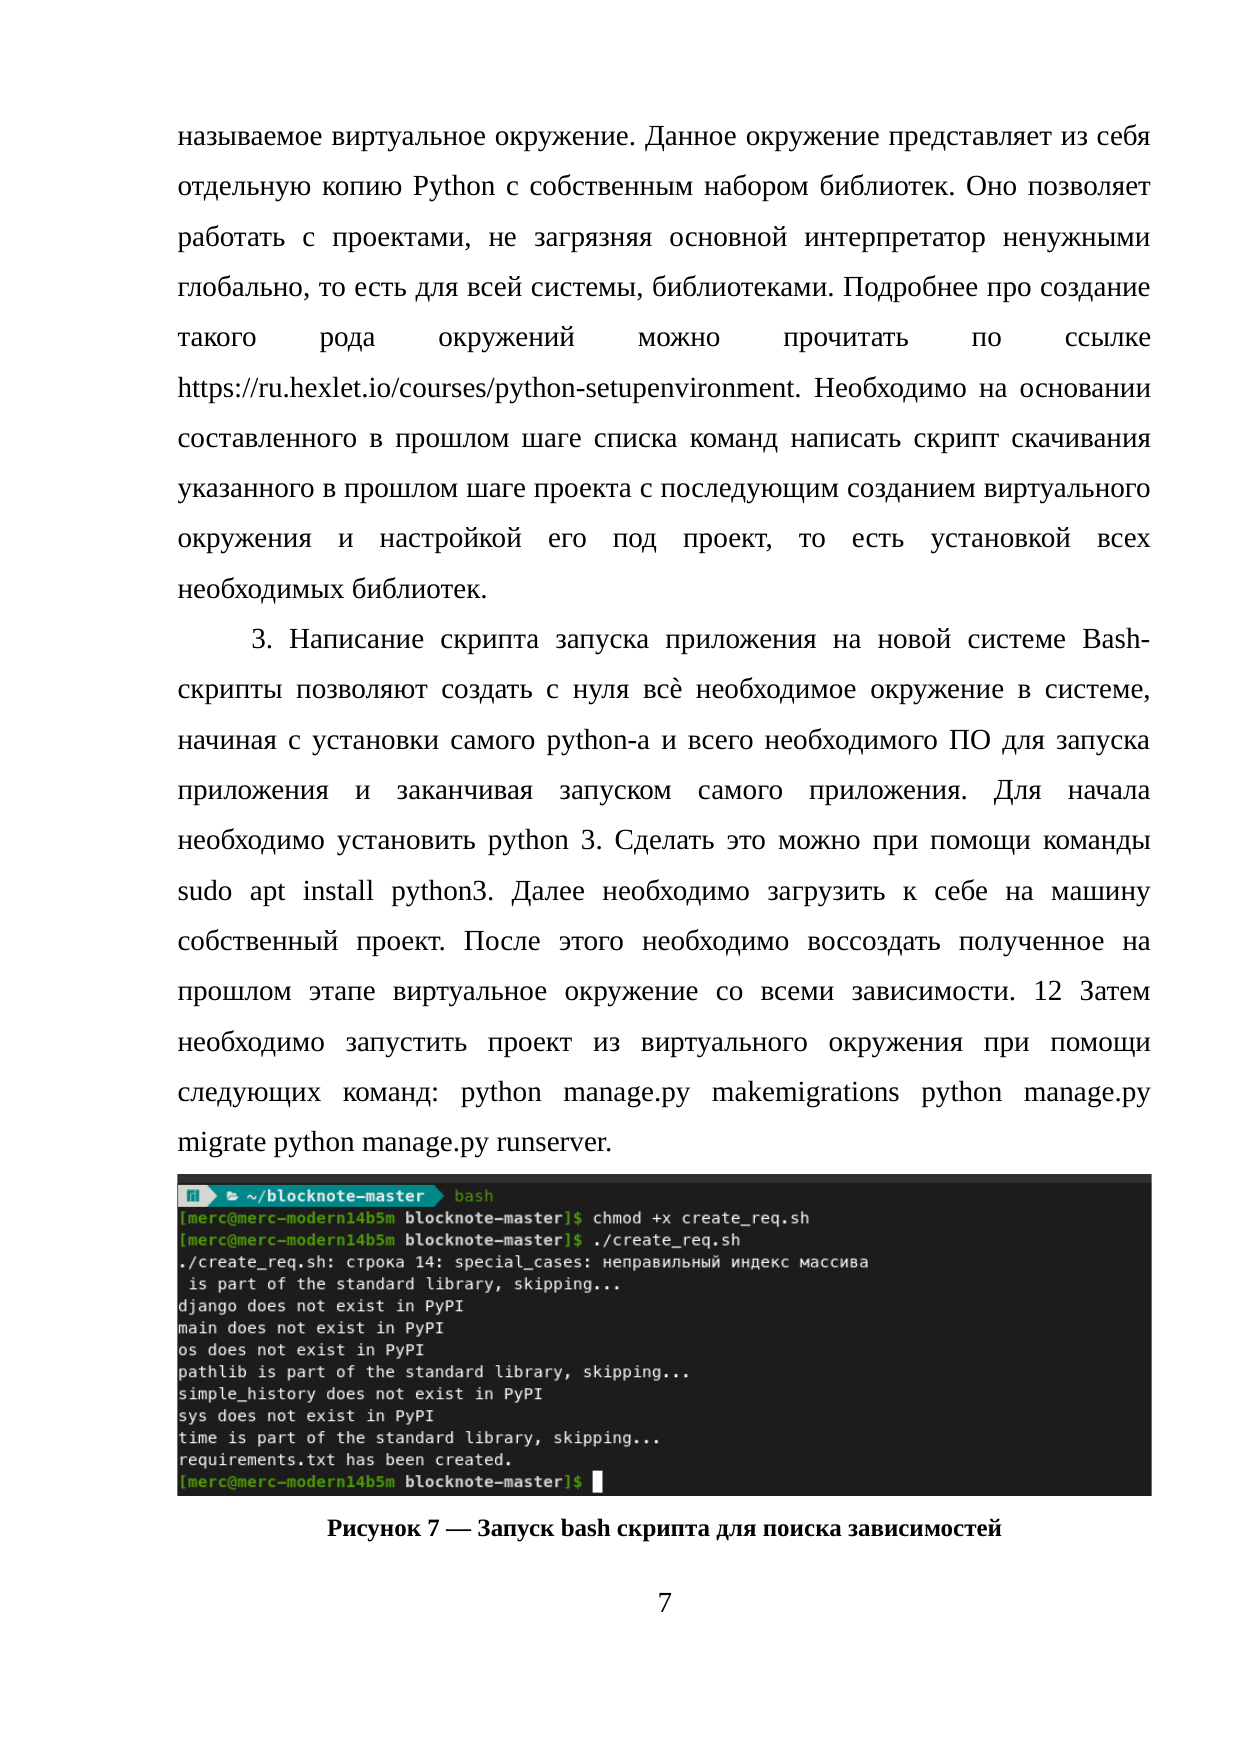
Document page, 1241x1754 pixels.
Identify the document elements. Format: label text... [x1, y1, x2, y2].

text Рисунок 7 — Запуск bash скрипта для поиска зависимостей [177, 1496, 1152, 1541]
picture [177, 1174, 1152, 1496]
text 3. Написание скрипта запуска приложения на новой системе Bash-скрипты позволяют создать с нуля всѐ необходимое окружение в системе, начиная с установки самого python-a и всего необходимого ПО для запуска приложения и заканчивая запуском самого приложения. Для начала необходимо установить python 3. Сделать это можно при помощи команды sudo apt install python3. Далее необходимо загрузить к себе на машину собственный проект. После этого необходимо воссоздать полученное на прошлом этапе виртуальное окружение со всеми зависимости. 12 Затем необходимо запустить проект из виртуального окружения при помощи следующих команд: python manage.py makemigrations python manage.py migrate python manage.py runserver. [177, 621, 1152, 1158]
text называемое виртуальное окружение. Данное окружение представляет из себя отдельную копию Python с собственным набором библиотек. Оно позволяет работать с проектами, не загрязняя основной интерпретатор ненужными глобально, то есть для всей системы, библиотеками. Подробнее про создание такого рода окружений можно прочитать по ссылке https://ru.hexlet.io/courses/python-setupenvironment. Необходимо на основании составленного в прошлом шаге списка команд написать скрипт скачивания указанного в прошлом шаге проекта с последующим созданием виртуального окружения и настройкой его под проект, то есть установкой всех необходимых библиотек. [177, 118, 1152, 604]
